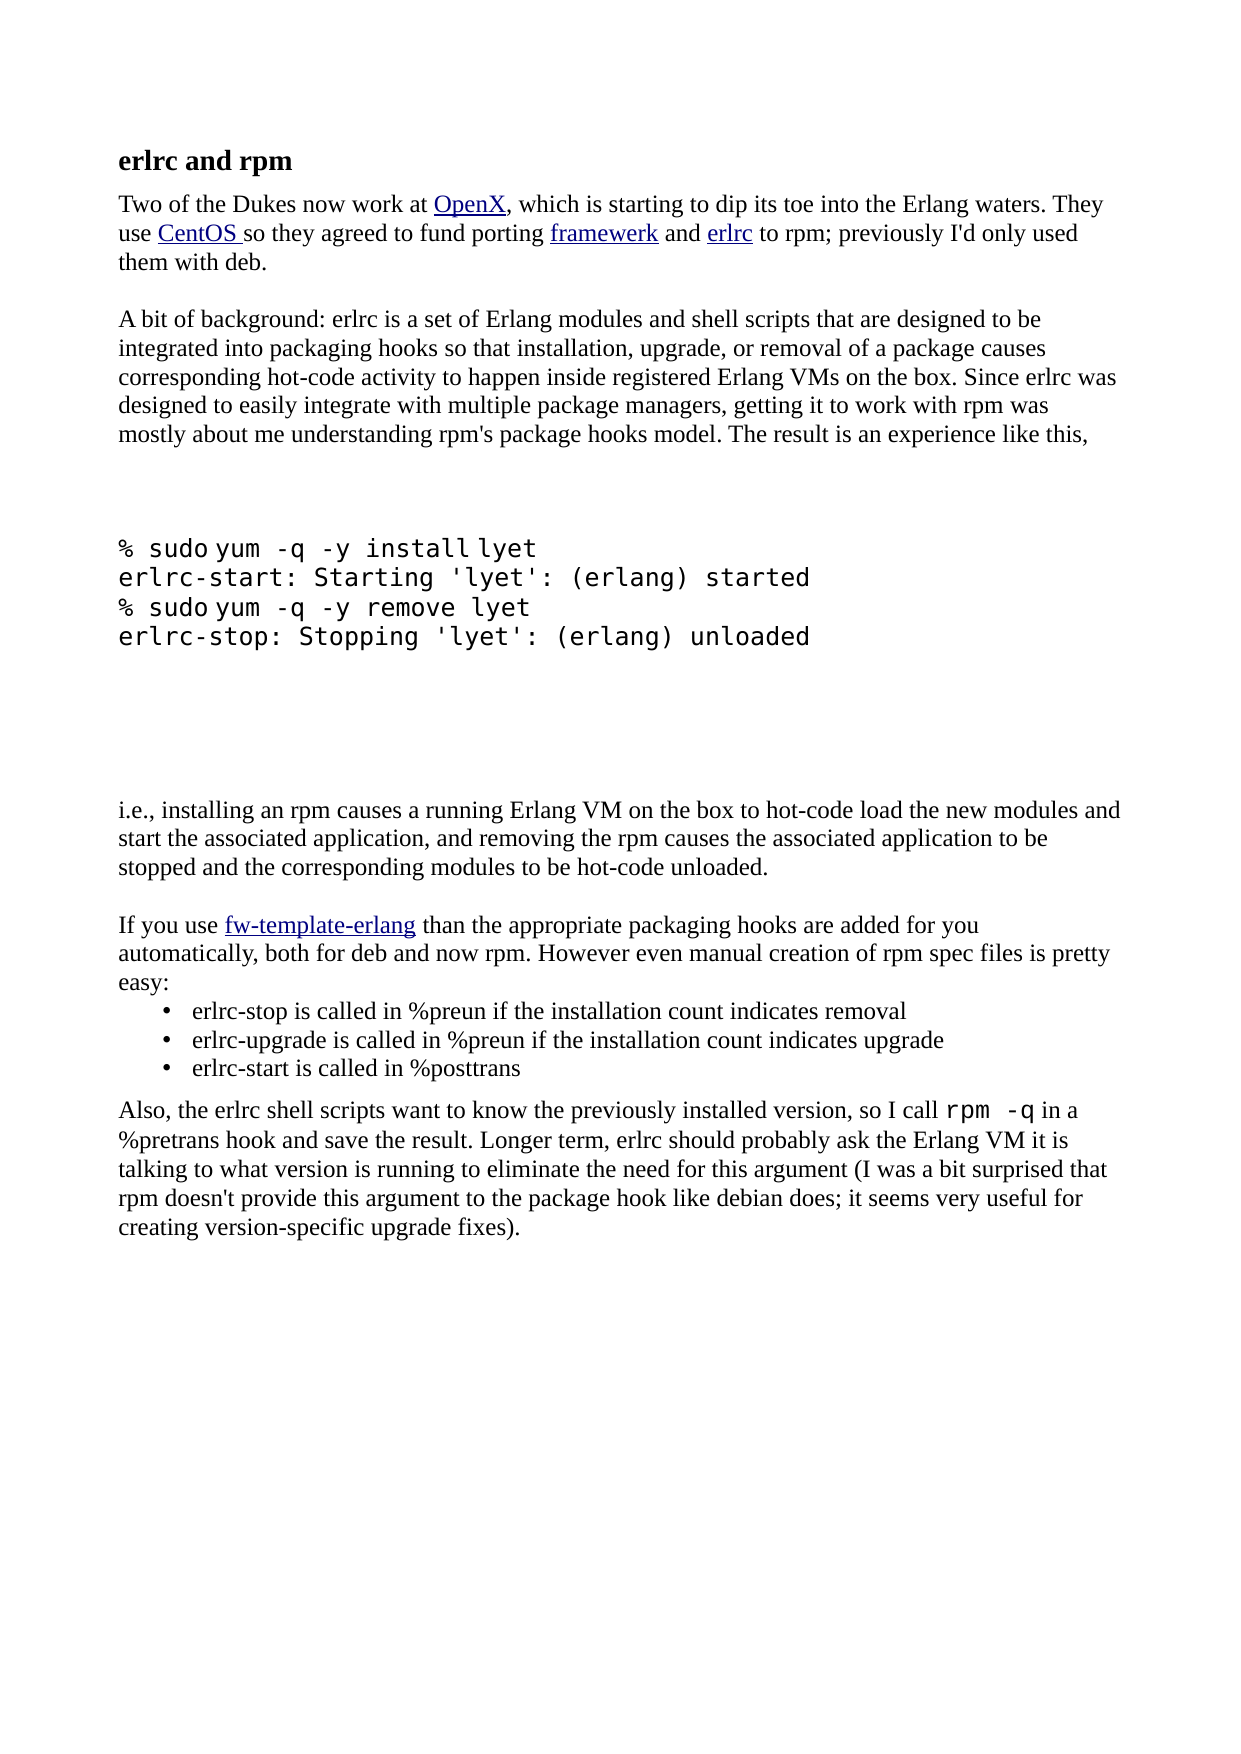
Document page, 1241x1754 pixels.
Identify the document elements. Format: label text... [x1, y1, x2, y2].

text % sudo yum -q -y remove lyet [118, 593, 1122, 622]
list erlrc-start is called in %posttrans [162, 1053, 1122, 1082]
subtitle erlrc and rpm [118, 143, 1122, 177]
text % sudo yum -q -y install lyet [118, 534, 1122, 563]
text i.e., installing an rpm causes a running Erlang VM on the box to hot-code load the new modules and start the associated application, and removing the rpm causes the associated application to be stopped and the corresponding modules to be hot-code unloaded. If you use fw-template-erlang than the appropriate packaging hooks are added for you automatically, both for deb and now rpm. However even manual creation of rpm spec files is pretty easy: [118, 766, 1122, 996]
text Two of the Dukes now work at OpenX, which is starting to dip its toe into the Erlang waters. They use CentOS so they agreed to fund porting framewerk and erlrc to rpm; previously I'd only used them with deb. A bit of background: erlrc is a set of Erlang modules and shell scripts that are designed to be integrated into packaging hooks so that installation, upgrade, or removal of a package causes corresponding hot-code activity to happen inside registered Erlang VMs on the box. Since erlrc was designed to easily integrate with multiple package managers, getting it to work with rpm was mostly about me understanding rpm's package hooks model. The result is an experience like this, [118, 189, 1122, 448]
list erlrc-stop is called in %preun if the installation count indicates removal [162, 996, 1122, 1025]
text erlrc-stop: Stopping 'lyet': (erlang) unloaded [118, 622, 1122, 651]
text erlrc-start: Starting 'lyet': (erlang) started [118, 563, 1122, 593]
text Also, the erlrc shell scripts want to know the previously installed version, so I call rpm -q in a %pretrans hook and save the result. Longer term, erlrc should probably ask the Erlang VM it is talking to what version is running to eliminate the need for this argument (I was a bit surprised that rpm doesn't provide this argument to the package hook like debian does; it seems very useful for creating version-specific upgrade fixes). [118, 1095, 1122, 1241]
list erlrc-upgrade is called in %preun if the installation count indicates upgrade [162, 1025, 1122, 1053]
